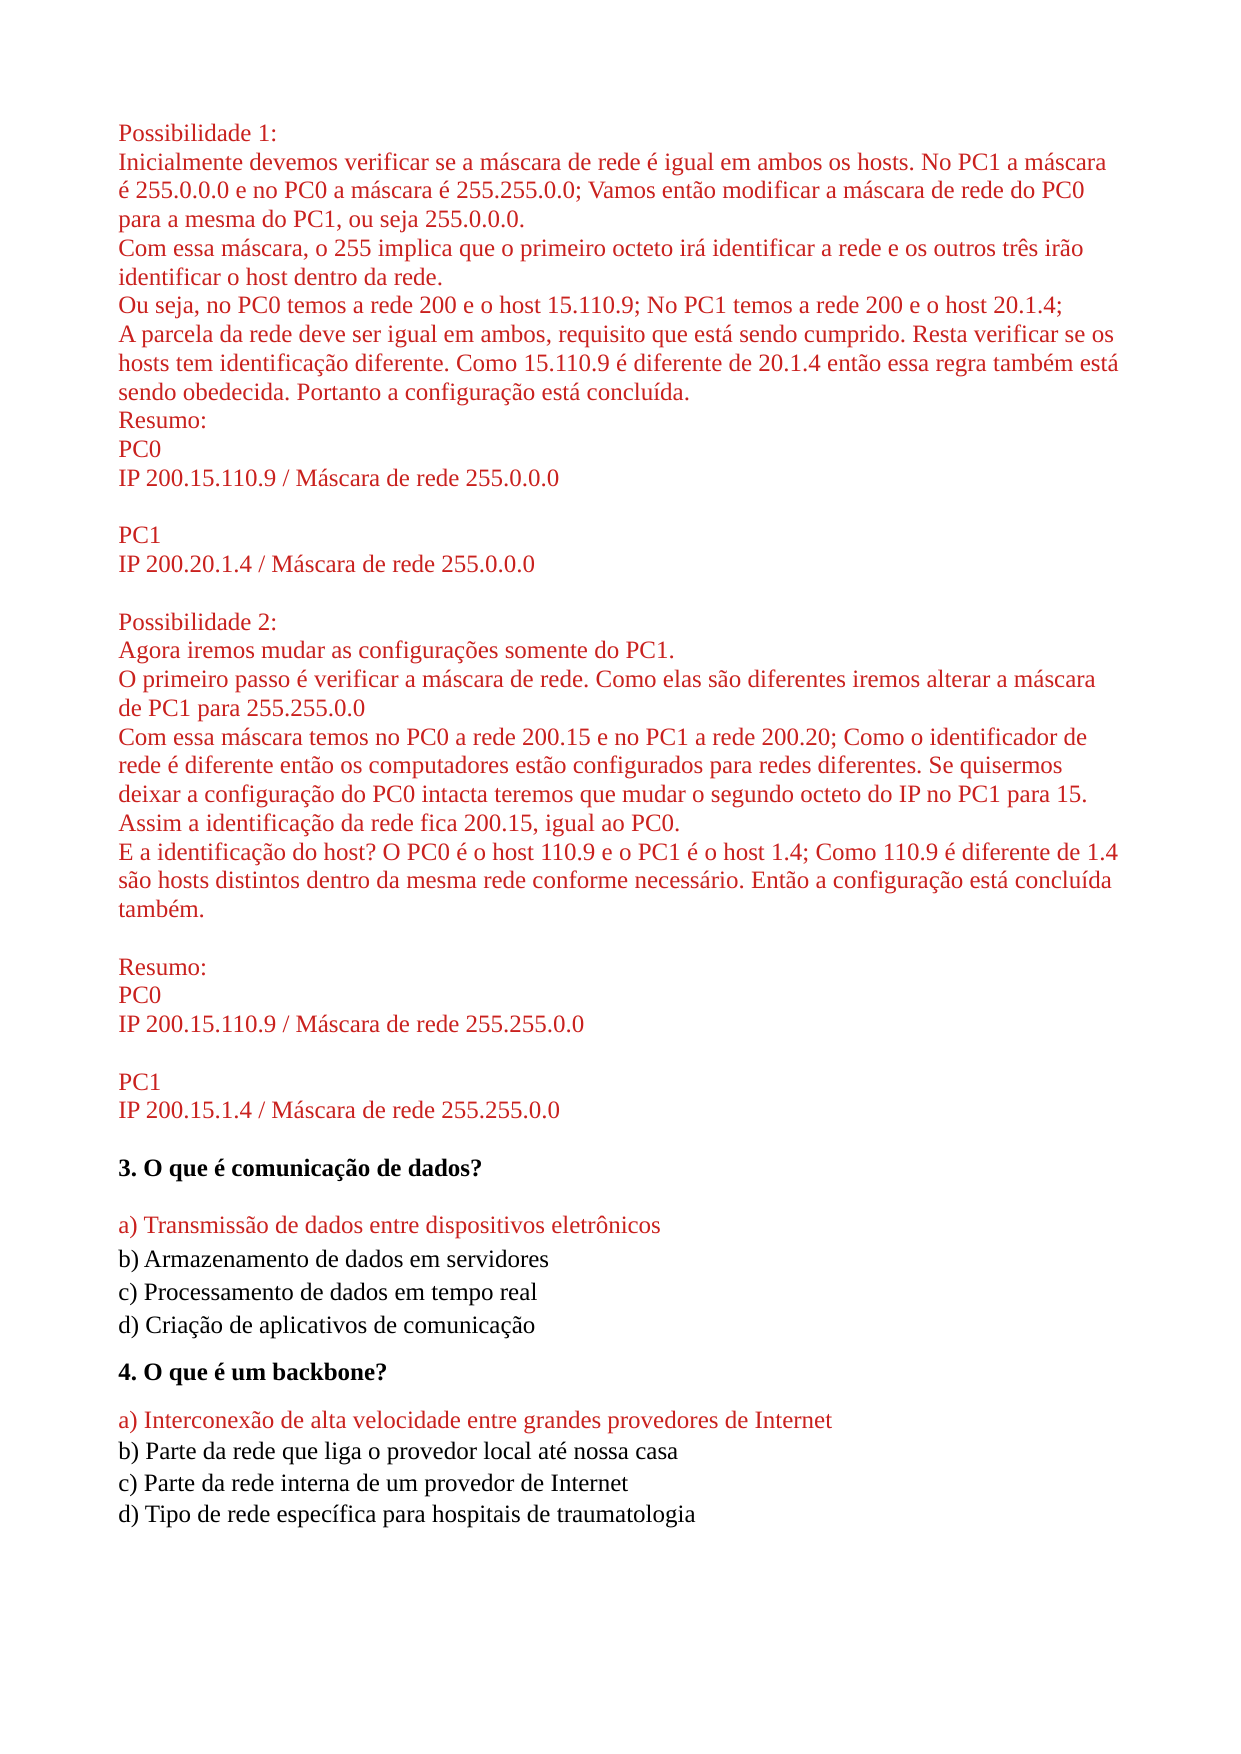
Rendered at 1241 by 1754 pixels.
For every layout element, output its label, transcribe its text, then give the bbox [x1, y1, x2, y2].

text IP 200.15.110.9 / Máscara de rede 255.255.0.0 [118, 1009, 1122, 1038]
text a) Transmissão de dados entre dispositivos eletrônicos b) Armazenamento de dados em servidores c) Processamento de dados em tempo real d) Criação de aplicativos de comunicação [118, 1211, 1122, 1338]
text Com essa máscara, o 255 implica que o primeiro octeto irá identificar a rede e os outros três irão identificar o host dentro da rede. [118, 233, 1122, 291]
text PC0 [118, 434, 1122, 463]
text Ou seja, no PC0 temos a rede 200 e o host 15.110.9; No PC1 temos a rede 200 e o host 20.1.4; [118, 291, 1122, 319]
text O primeiro passo é verificar a máscara de rede. Como elas são diferentes iremos alterar a máscara de PC1 para 255.255.0.0 [118, 664, 1122, 722]
text Inicialmente devemos verificar se a máscara de rede é igual em ambos os hosts. No PC1 a máscara é 255.0.0.0 e no PC0 a máscara é 255.255.0.0; Vamos então modificar a máscara de rede do PC0 para a mesma do PC1, ou seja 255.0.0.0. [118, 147, 1122, 233]
text a) Interconexão de alta velocidade entre grandes provedores de Internet [118, 1405, 1122, 1434]
text IP 200.20.1.4 / Máscara de rede 255.0.0.0 [118, 549, 1122, 578]
text A parcela da rede deve ser igual em ambos, requisito que está sendo cumprido. Resta verificar se os hosts tem identificação diferente. Como 15.110.9 é diferente de 20.1.4 então essa regra também está sendo obedecida. Portanto a configuração está concluída. [118, 319, 1122, 406]
text PC1 [118, 1067, 1122, 1096]
text IP 200.15.110.9 / Máscara de rede 255.0.0.0 [118, 463, 1122, 492]
text Resumo: [118, 406, 1122, 434]
text E a identificação do host? O PC0 é o host 110.9 e o PC1 é o host 1.4; Como 110.9 é diferente de 1.4 são hosts distintos dentro da mesma rede conforme necessário. Então a configuração está concluída também. [118, 837, 1122, 923]
text IP 200.15.1.4 / Máscara de rede 255.255.0.0 [118, 1096, 1122, 1124]
text Possibilidade 2: [118, 607, 1122, 636]
text Possibilidade 1: [118, 118, 1122, 147]
text Com essa máscara temos no PC0 a rede 200.15 e no PC1 a rede 200.20; Como o identificador de rede é diferente então os computadores estão configurados para redes diferentes. Se quisermos deixar a configuração do PC0 intacta teremos que mudar o segundo octeto do IP no PC1 para 15. Assim a identificação da rede fica 200.15, igual ao PC0. [118, 722, 1122, 837]
text PC1 [118, 521, 1122, 549]
text Resumo: [118, 952, 1122, 981]
text b) Parte da rede que liga o provedor local até nossa casa [118, 1436, 1122, 1465]
text PC0 [118, 981, 1122, 1009]
text d) Tipo de rede específica para hospitais de traumatologia [118, 1499, 1122, 1528]
text 3. O que é comunicação de dados? [118, 1153, 1122, 1211]
text Agora iremos mudar as configurações somente do PC1. [118, 636, 1122, 664]
text c) Parte da rede interna de um provedor de Internet [118, 1468, 1122, 1497]
text 4. O que é um backbone? [118, 1357, 1122, 1386]
